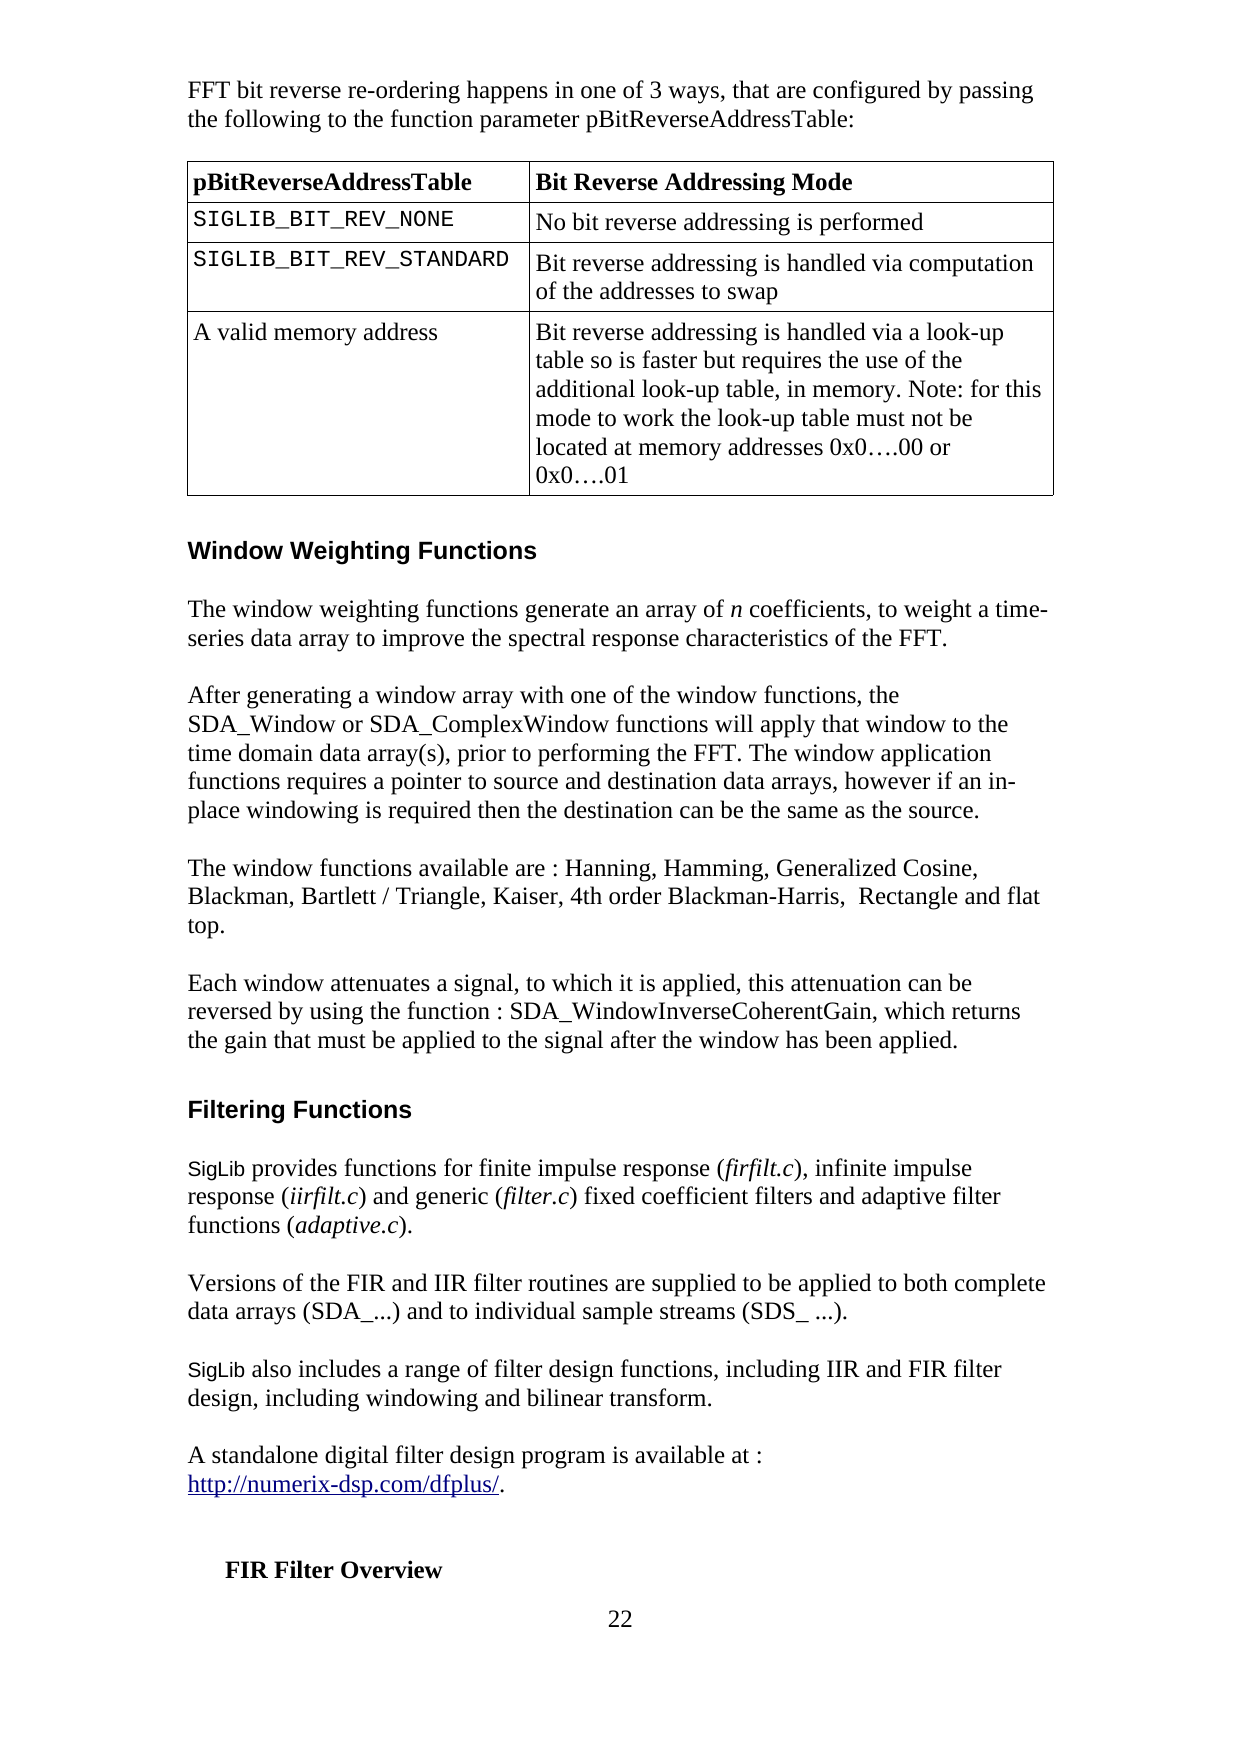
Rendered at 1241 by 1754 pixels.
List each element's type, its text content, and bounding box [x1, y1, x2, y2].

subtitle Filtering Functions [187, 1095, 1053, 1124]
table_header Bit Reverse Addressing Mode [530, 162, 1053, 202]
table_cell Bit reverse addressing is handled via a look-up table so is faster but requires the use of the additional look-up table, in memory. Note: for this mode to work the look-up table must not be located at memory addresses 0x0….00 or 0x0….01 [530, 312, 1053, 495]
table_header pBitReverseAddressTable [188, 162, 529, 202]
text A standalone digital filter design program is available at : http://numerix-dsp.com/dfplus/. [187, 1440, 1053, 1498]
table_cell SIGLIB_BIT_REV_NONE [188, 203, 529, 242]
subtitle Window Weighting Functions [187, 536, 1053, 565]
table_cell Bit reverse addressing is handled via computation of the addresses to swap [530, 243, 1053, 311]
table_cell SIGLIB_BIT_REV_STANDARD [188, 243, 529, 311]
subtitle FIR Filter Overview [225, 1555, 1053, 1584]
text Each window attenuates a signal, to which it is applied, this attenuation can be reversed by using the function : SDA_WindowInverseCoherentGain, which returns the gain that must be applied to the signal after the window has been applied. [187, 968, 1053, 1054]
text FFT bit reverse re-ordering happens in one of 3 ways, that are configured by passing the following to the function parameter pBitReverseAddressTable: [187, 75, 1053, 132]
text The window weighting functions generate an array of n coefficients, to weight a time-series data array to improve the spectral response characteristics of the FFT. [187, 594, 1053, 651]
table_cell A valid memory address [188, 312, 529, 495]
table_cell No bit reverse addressing is performed [530, 203, 1053, 242]
text The window functions available are : Hanning, Hamming, Generalized Cosine, Blackman, Bartlett / Triangle, Kaiser, 4th order Blackman-Harris, Rectangle and flat top. [187, 853, 1053, 939]
text SigLib provides functions for finite impulse response (firfilt.c), infinite impulse response (iirfilt.c) and generic (filter.c) fixed coefficient filters and adaptive filter functions (adaptive.c). [187, 1153, 1053, 1239]
text SigLib also includes a range of filter design functions, including IIR and FIR filter design, including windowing and bilinear transform. [187, 1354, 1053, 1411]
text After generating a window array with one of the window functions, the SDA_Window or SDA_ComplexWindow functions will apply that window to the time domain data array(s), prior to performing the FFT. The window application functions requires a pointer to source and destination data arrays, however if an in-place windowing is required then the destination can be the same as the source. [187, 680, 1053, 824]
text Versions of the FIR and IIR filter routines are supplied to be applied to both complete data arrays (SDA_...) and to individual sample streams (SDS_ ...). [187, 1268, 1053, 1325]
